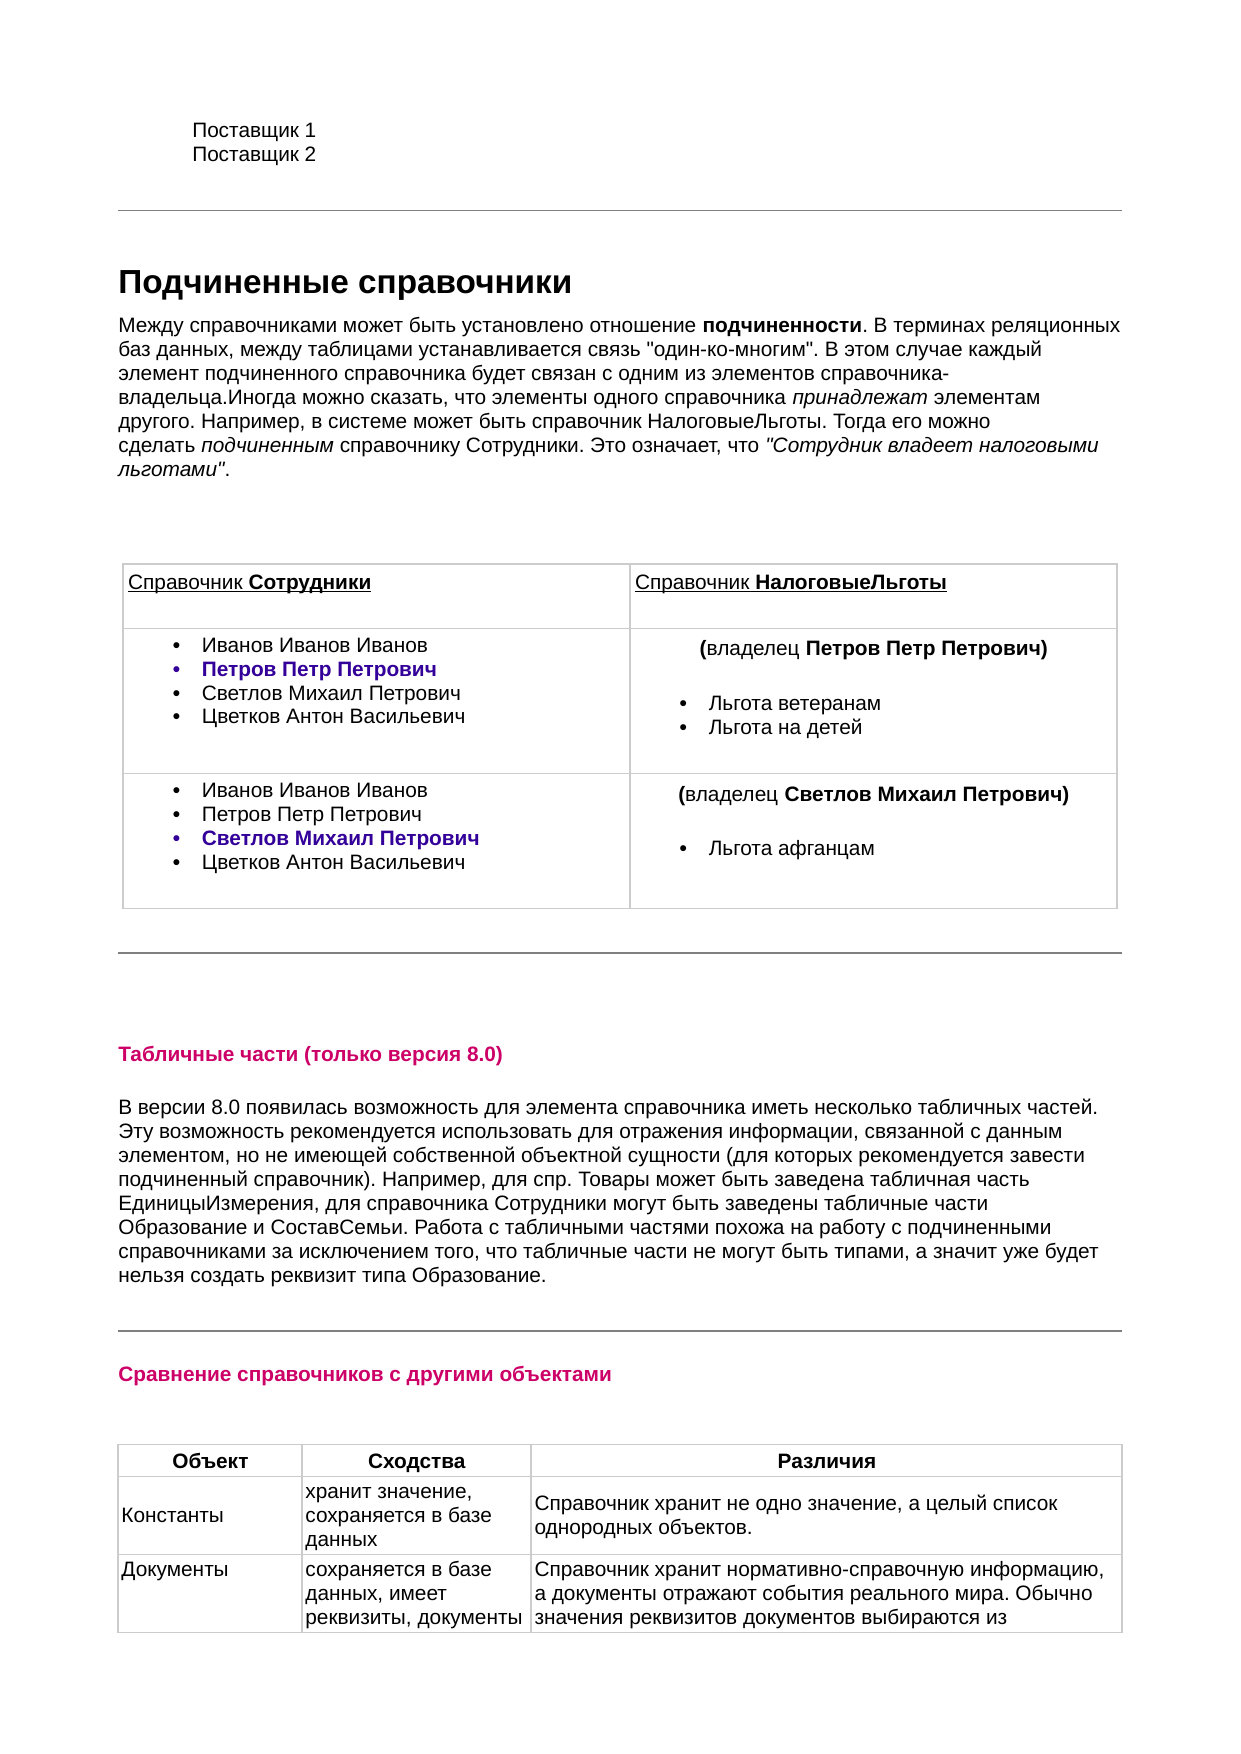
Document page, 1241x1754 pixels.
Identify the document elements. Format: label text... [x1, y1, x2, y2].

table_cell Константы [119, 1477, 301, 1554]
table_header Различия [532, 1445, 1121, 1476]
table_cell сохраняется в базе данных, имеет реквизиты, документы [303, 1555, 530, 1632]
table_header Справочник Сотрудники [124, 565, 629, 628]
text Табличные части (только версия 8.0) [118, 1042, 1122, 1066]
text Между справочниками может быть установлено отношение подчиненности. В терминах реляционных баз данных, между таблицами устанавливается связь "один-ко-многим". В этом случае каждый элемент подчиненного справочника будет связан с одним из элементов справочника-владельца.Иногда можно сказать, что элементы одного справочника принадлежат элементам другого. Например, в системе может быть справочник НалоговыеЛьготы. Тогда его можно сделать подчиненным справочнику Сотрудники. Это означает, что "Сотрудник владеет налоговыми льготами". [118, 313, 1122, 480]
table_cell Документы [119, 1555, 301, 1632]
table_cell Иванов Иванов Иванов Петров Петр Петрович Светлов Михаил Петрович Цветков Антон Васильевич [124, 774, 629, 908]
table_cell Справочник хранит нормативно-справочную информацию, а документы отражают события реального мира. Обычно значения реквизитов документов выбираются из [532, 1555, 1121, 1632]
table_cell хранит значение, сохраняется в базе данных [303, 1477, 530, 1554]
text Поставщик 2 [118, 142, 1122, 166]
table_cell Справочник хранит не одно значение, а целый список однородных объектов. [532, 1477, 1121, 1554]
table_header Объект [119, 1445, 301, 1476]
table_header Справочник НалоговыеЛьготы [631, 565, 1116, 628]
text В версии 8.0 появилась возможность для элемента справочника иметь несколько табличных частей. Эту возможность рекомендуется использовать для отражения информации, связанной с данным элементом, но не имеющей собственной объектной сущности (для которых рекомендуется завести подчиненный справочник). Например, для спр. Товары может быть заведена табличная часть ЕдиницыИзмерения, для справочника Сотрудники могут быть заведены табличные части Образование и СоставСемьи. Работа с табличными частями похожа на работу с подчиненными справочниками за исключением того, что табличные части не могут быть типами, а значит уже будет нельзя создать реквизит типа Образование. [118, 1095, 1122, 1287]
table_cell (владелец Светлов Михаил Петрович) Льгота афганцам [631, 774, 1116, 908]
table_cell (владелец Петров Петр Петрович) Льгота ветеранам Льгота на детей [631, 629, 1116, 773]
text Сравнение справочников с другими объектами [118, 1362, 1122, 1386]
table_cell Иванов Иванов Иванов Петров Петр Петрович Светлов Михаил Петрович Цветков Антон Васильевич [124, 629, 629, 773]
table_header Сходства [303, 1445, 530, 1476]
text Поставщик 1 [118, 118, 1122, 142]
subtitle Подчиненные справочники [118, 262, 1122, 300]
